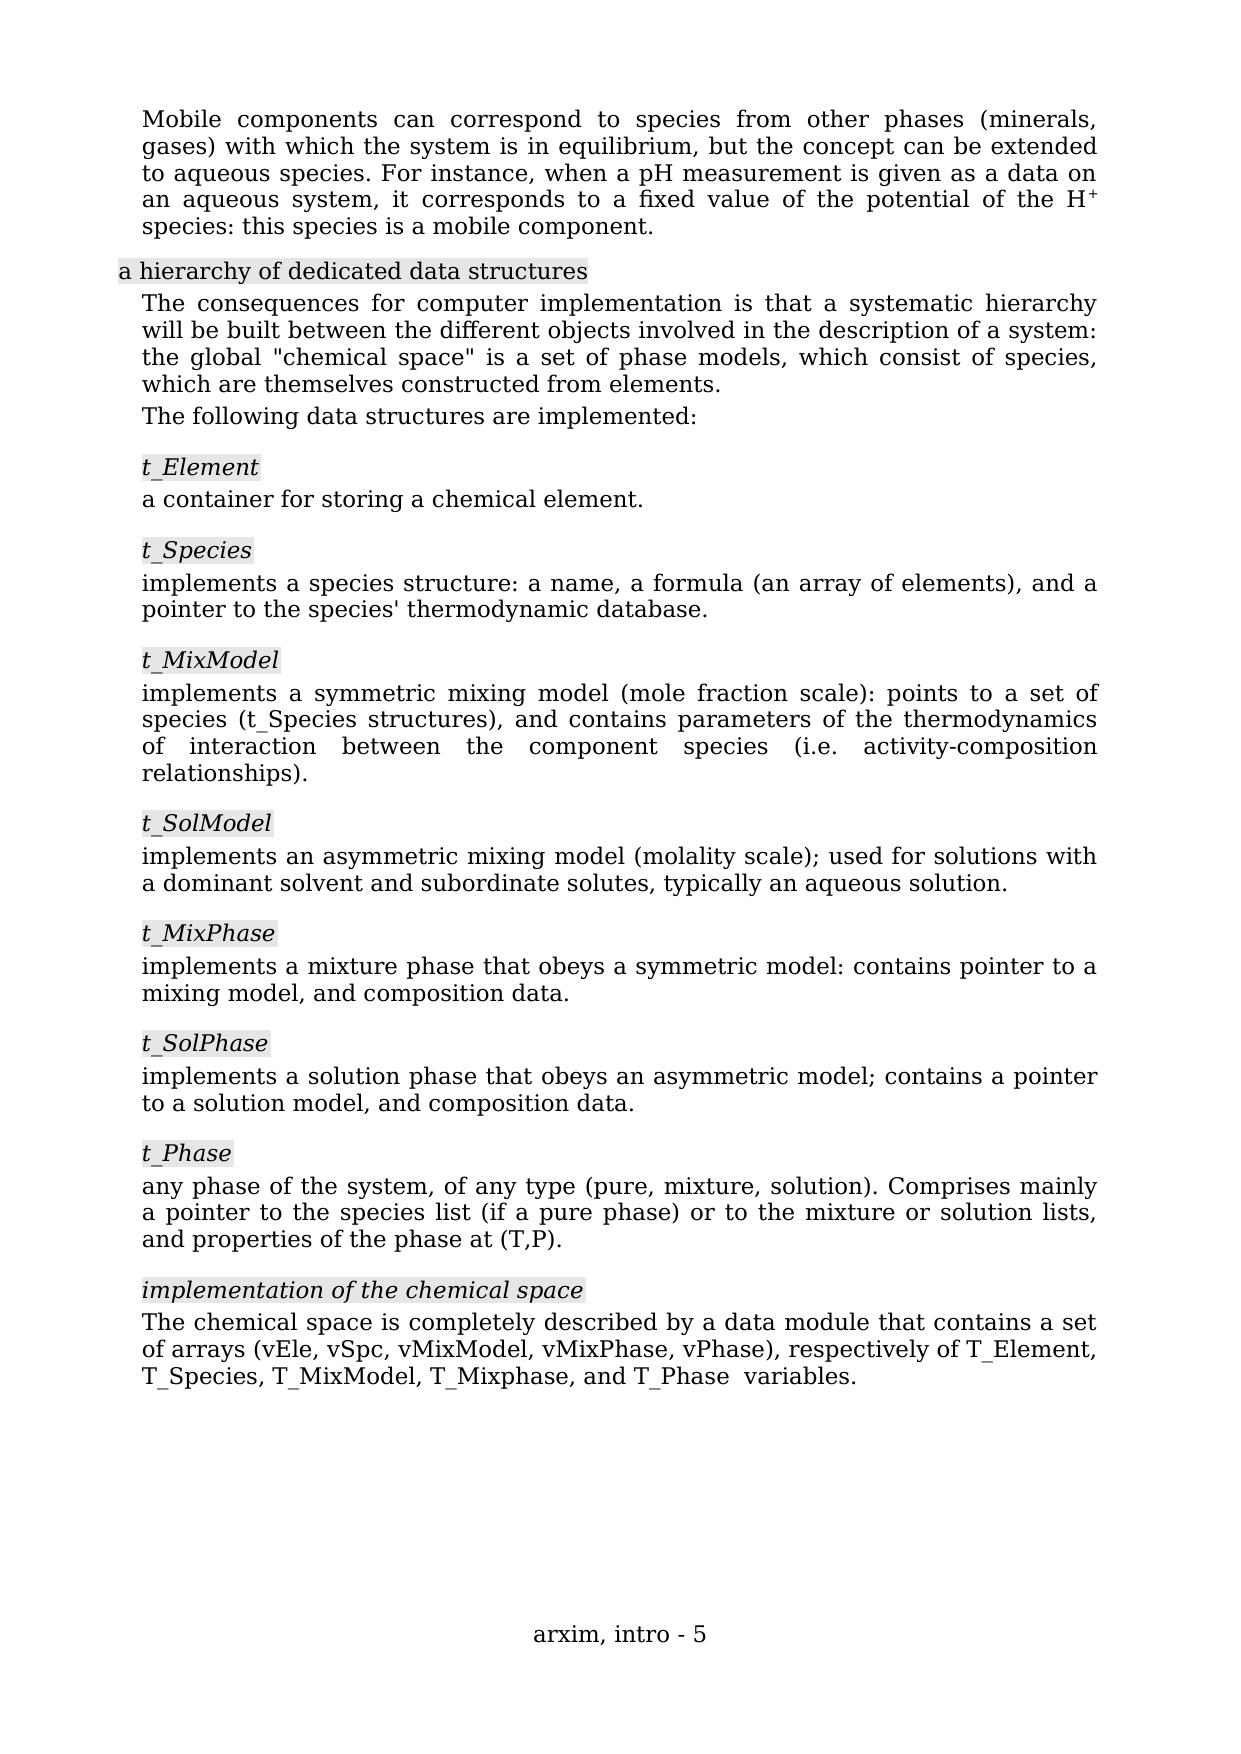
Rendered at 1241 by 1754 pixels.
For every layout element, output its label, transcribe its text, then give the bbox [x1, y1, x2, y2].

subtitle implementation of the chemical space [586, 1277, 1134, 1303]
text The chemical space is completely described by a data module that contains a set of arrays (vEle, vSpc, vMixModel, vMixPhase, vPhase), respectively of T_Element, T_Species, T_MixModel, T_Mixphase, and T_Phase variables. [142, 1309, 1098, 1390]
text implements an asymmetric mixing model (molality scale); used for solutions with a dominant solvent and subordinate solutes, typically an aqueous solution. [142, 843, 1098, 897]
text implements a species structure: a name, a formula (an array of elements), and a pointer to the species' thermodynamic database. [142, 570, 1098, 623]
text implements a solution phase that obeys an asymmetric model; contains a pointer to a solution model, and composition data. [142, 1063, 1098, 1116]
subtitle t_Phase [234, 1140, 1134, 1167]
subtitle t_MixModel [281, 647, 1134, 674]
text a container for storing a chemical element. [142, 487, 1098, 513]
subtitle t_SolModel [274, 810, 1134, 837]
subtitle t_Element [261, 454, 1134, 481]
text any phase of the system, of any type (pure, mixture, solution). Comprises mainly a pointer to the species list (if a pure phase) or to the mixture or solution lists, and properties of the phase at (T,P). [142, 1173, 1098, 1253]
subtitle t_SolPhase [271, 1030, 1134, 1057]
subtitle a hierarchy of dedicated data structures [588, 258, 1134, 284]
subtitle t_MixPhase [278, 920, 1134, 947]
text Mobile components can correspond to species from other phases (minerals, gases) with which the system is in equilibrium, but the concept can be extended to aqueous species. For instance, when a pH measurement is given as a data on an aqueous system, it corresponds to a fixed value of the potential of the H+ species: this species is a mobile component. [142, 106, 1098, 240]
text implements a mixture phase that obeys a symmetric model: contains pointer to a mixing model, and composition data. [142, 953, 1098, 1007]
text The consequences for computer implementation is that a systematic hierarchy will be built between the different objects involved in the description of a system: the global "chemical space" is a set of phase models, which consist of species, which are themselves constructed from elements. [142, 291, 1098, 398]
subtitle t_Species [254, 537, 1134, 564]
text implements a symmetric mixing model (mole fraction scale): points to a set of species (t_Species structures), and contains parameters of the thermodynamics of interaction between the component species (i.e. activity-composition relationships). [142, 680, 1098, 787]
text The following data structures are implemented: [142, 403, 1098, 430]
